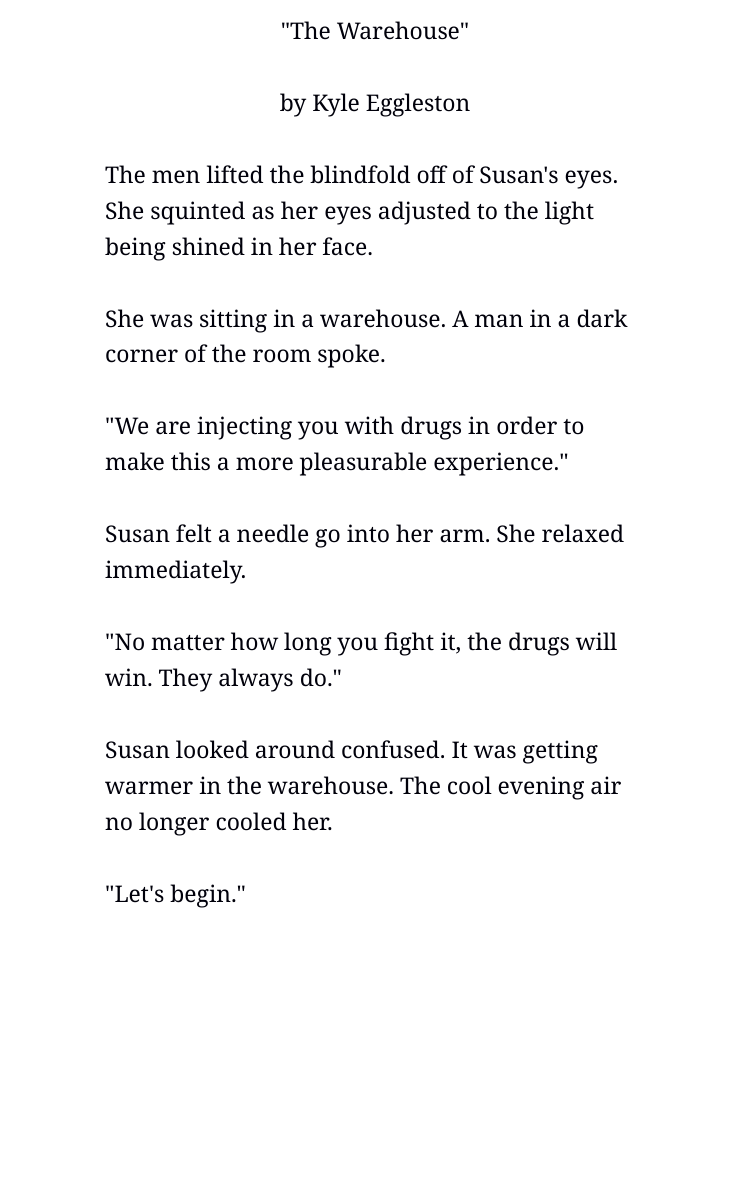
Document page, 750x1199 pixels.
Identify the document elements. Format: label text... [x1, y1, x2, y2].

text by Kyle Eggleston [105, 87, 645, 118]
text Susan felt a needle go into her arm. She relaxed immediately. [105, 518, 645, 585]
text Susan looked around confused. It was getting warmer in the warehouse. The cool evening air no longer cooled her. [105, 734, 645, 837]
text The men lifted the blindfold off of Susan's eyes. She squinted as her eyes adjusted to the light being shined in her face. [105, 159, 645, 262]
text She was sitting in a warehouse. A man in a dark corner of the room spoke. [105, 302, 645, 370]
text "Let's begin." [105, 877, 645, 909]
text "No matter how long you fight it, the drugs will win. They always do." [105, 626, 645, 693]
text "We are injecting you with drugs in order to make this a more pleasurable experience." [105, 410, 645, 477]
text "The Warehouse" [105, 15, 645, 46]
